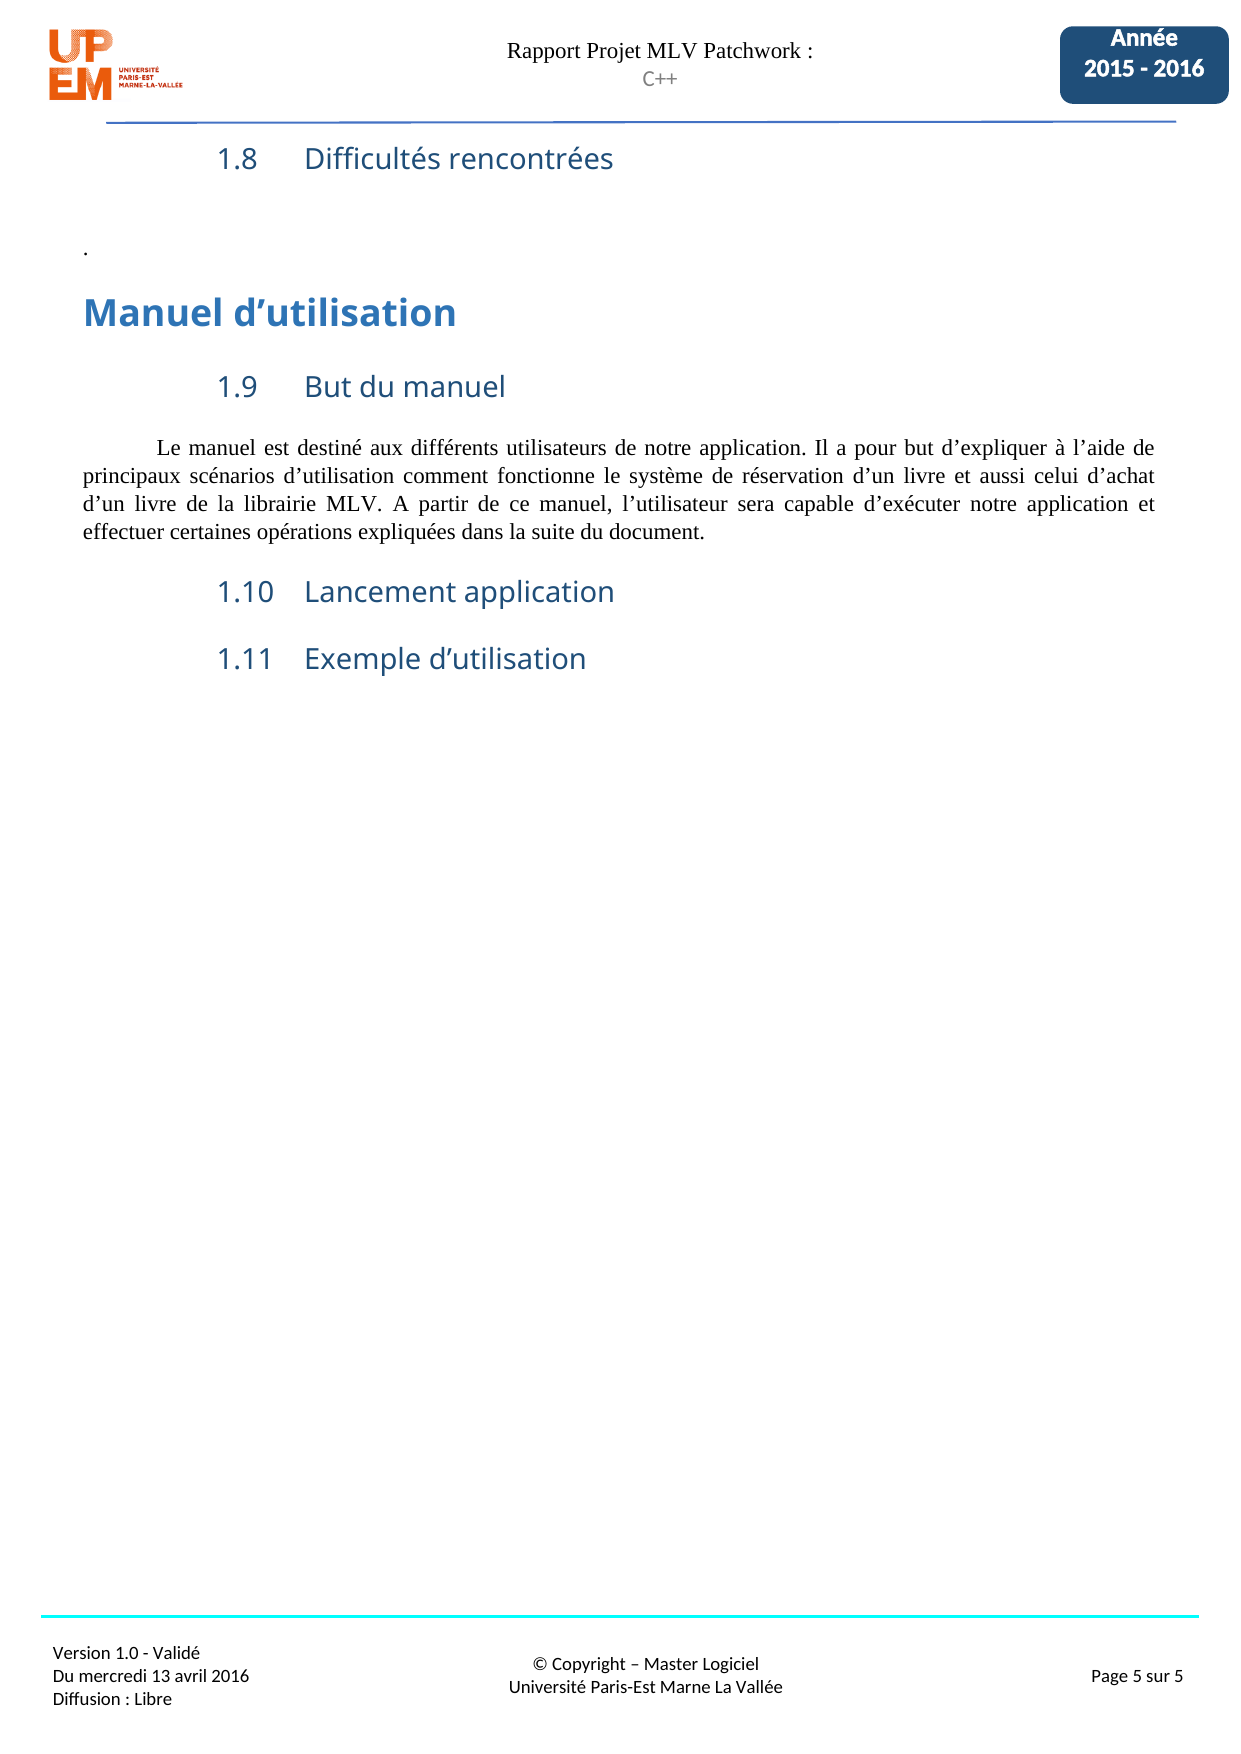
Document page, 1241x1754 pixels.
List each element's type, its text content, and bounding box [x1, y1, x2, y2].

picture [47, 27, 185, 102]
text . [83, 234, 1157, 260]
subtitle Difficultés rencontrées [216, 138, 1157, 178]
subtitle But du manuel [216, 366, 1157, 406]
text Le manuel est destiné aux différents utilisateurs de notre application. Il a pour but d’expliquer à l’aide de principaux scénarios d’utilisation comment fonctionne le système de réservation d’un livre et aussi celui d’achat d’un livre de la librairie MLV. A partir de ce manuel, l’utilisateur sera capable d’exécuter notre application et effectuer certaines opérations expliquées dans la suite du document. [83, 434, 1157, 544]
subtitle Exemple d’utilisation [216, 639, 1157, 678]
subtitle Lancement application [216, 571, 1157, 611]
subtitle Manuel d’utilisation [83, 287, 1157, 338]
